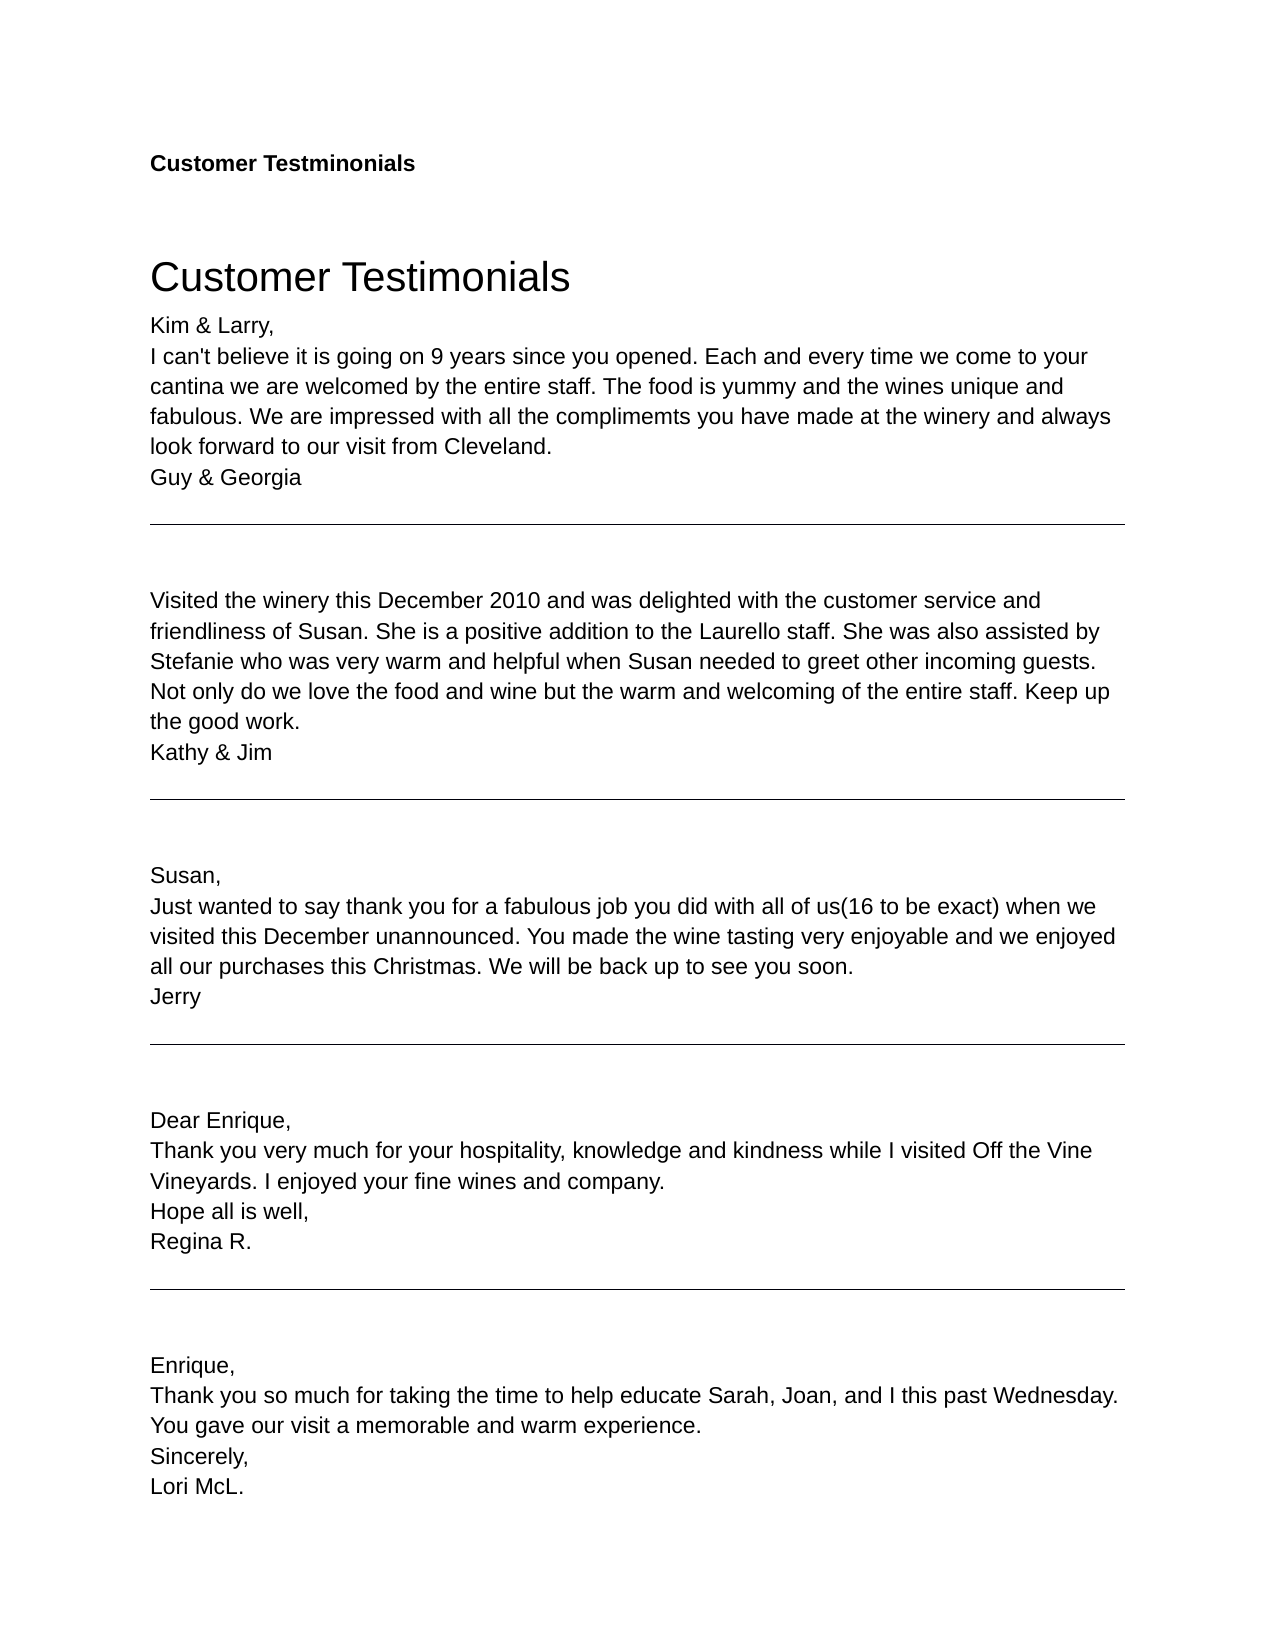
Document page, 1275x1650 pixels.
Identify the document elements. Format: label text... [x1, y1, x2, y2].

text Susan, [150, 862, 1125, 889]
text Dear Enrique, [150, 1107, 1125, 1134]
text Customer Testminonials [150, 150, 1125, 176]
text Kim & Larry, [150, 312, 1125, 339]
text I can't believe it is going on 9 years since you opened. Each and every time we come to your cantina we are welcomed by the entire staff. The food is yummy and the wines unique and fabulous. We are impressed with all the complimemts you have made at the winery and always look forward to our visit from Cleveland. [150, 343, 1125, 460]
text Jerry [150, 983, 1125, 1010]
text Regina R. [150, 1228, 1125, 1254]
text Hope all is well, [150, 1198, 1125, 1224]
text Thank you very much for your hospitality, knowledge and kindness while I visited Off the Vine Vineyards. I enjoyed your fine wines and company. [150, 1137, 1125, 1194]
text Guy & Georgia [150, 463, 1125, 490]
text Lori McL. [150, 1473, 1125, 1499]
text Thank you so much for taking the time to help educate Sarah, Joan, and I this past Wednesday. You gave our visit a memorable and warm experience. [150, 1382, 1125, 1439]
text Sincerely, [150, 1443, 1125, 1469]
text Enrique, [150, 1352, 1125, 1378]
text Kathy & Jim [150, 738, 1125, 765]
text Just wanted to say thank you for a fabulous job you did with all of us(16 to be exact) when we visited this December unannounced. You made the wine tasting very enjoyable and we enjoyed all our purchases this Christmas. We will be back up to see you soon. [150, 893, 1125, 979]
text Visited the winery this December 2010 and was delighted with the customer service and friendliness of Susan. She is a positive addition to the Laurello staff. She was also assisted by Stefanie who was very warm and helpful when Susan needed to greet other incoming guests. Not only do we love the food and wine but the warm and welcoming of the entire staff. Keep up the good work. [150, 587, 1125, 735]
subtitle Customer Testimonials [150, 252, 1125, 300]
